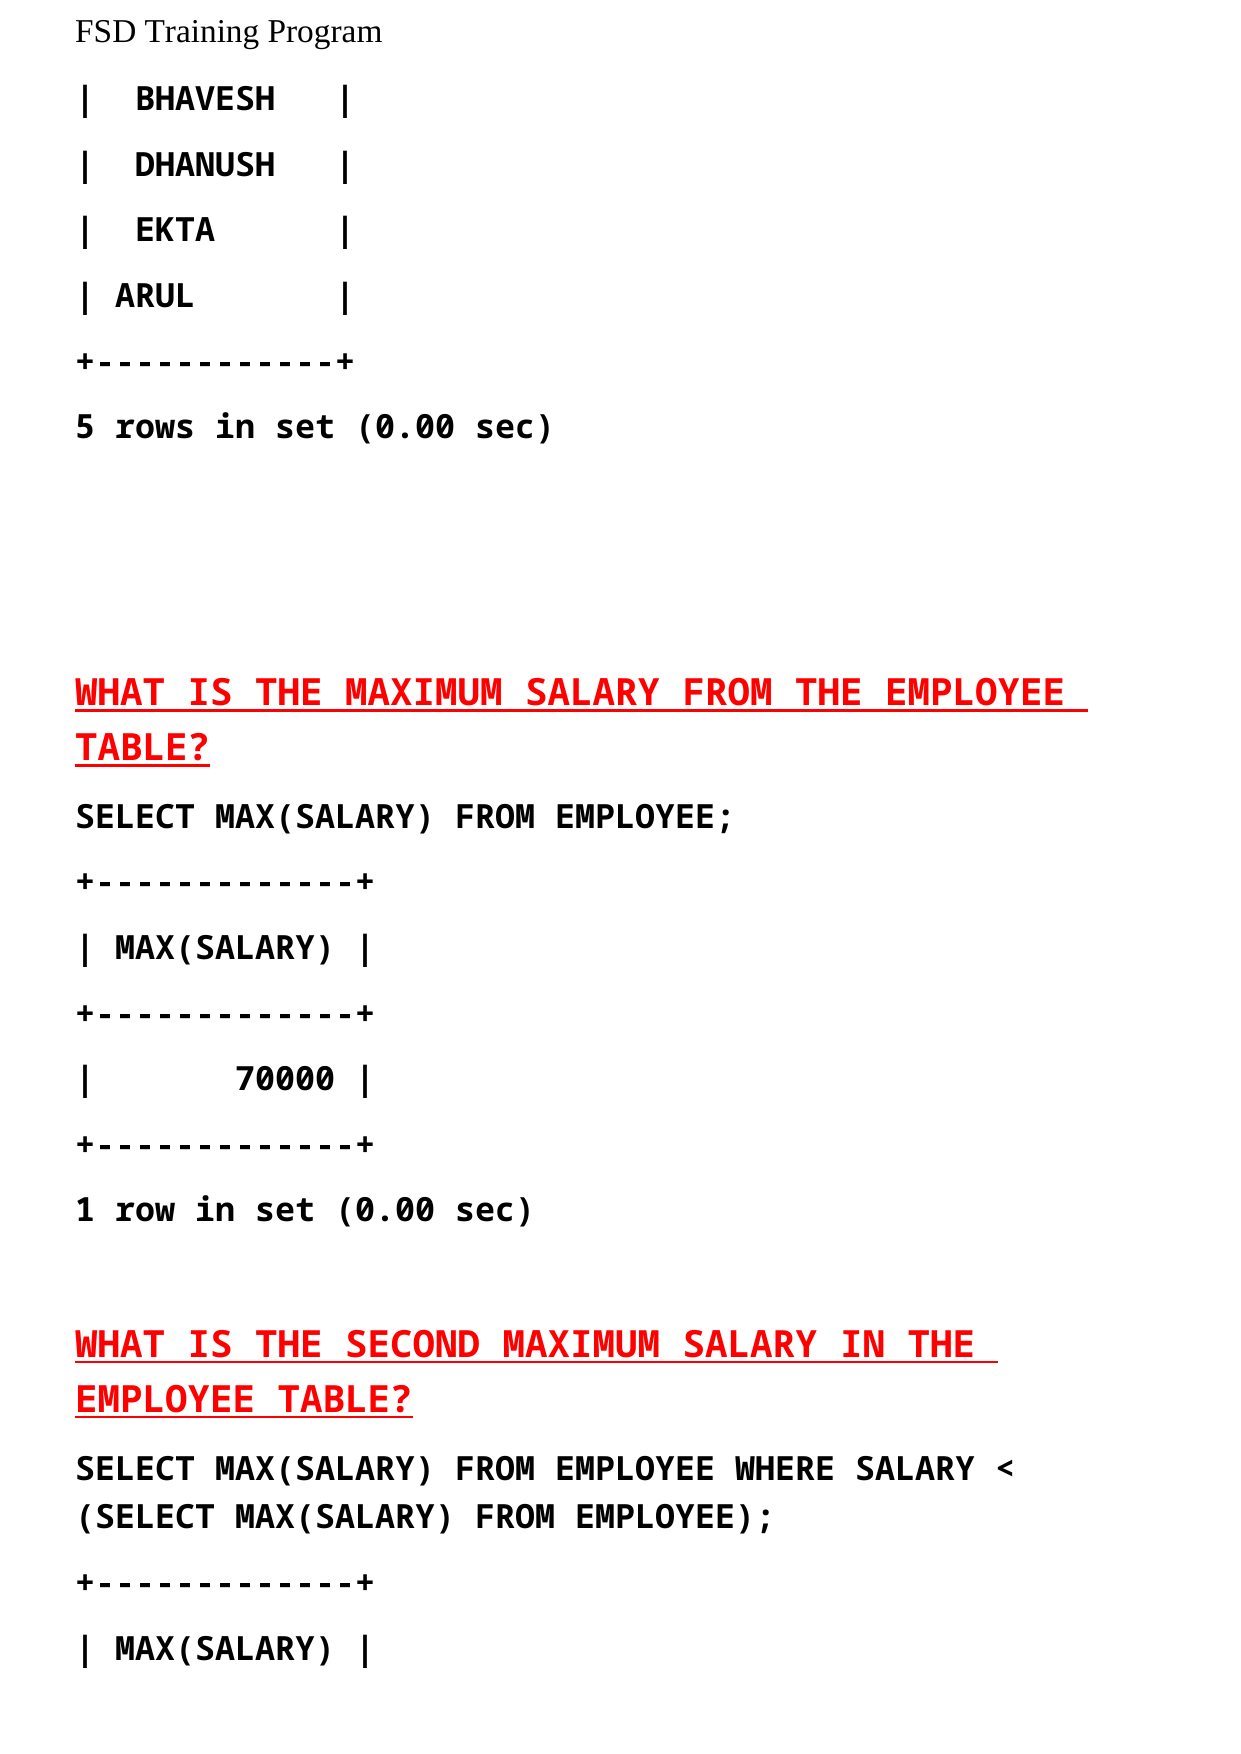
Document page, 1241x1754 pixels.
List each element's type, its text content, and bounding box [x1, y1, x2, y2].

text | 70000 | [75, 1055, 1165, 1100]
text | MAX(SALARY) | [75, 1624, 1165, 1670]
text | BHAVESH | [75, 75, 1165, 120]
text 1 row in set (0.00 sec) [75, 1186, 1165, 1232]
text +-------------+ [75, 1121, 1165, 1166]
text SELECT MAX(SALARY) FROM EMPLOYEE; [75, 792, 1165, 838]
text +-------------+ [75, 1559, 1165, 1604]
text | MAX(SALARY) | [75, 924, 1165, 969]
text +-------------+ [75, 989, 1165, 1035]
text | DHANUSH | [75, 141, 1165, 186]
text | ARUL | [75, 272, 1165, 317]
text WHAT IS THE SECOND MAXIMUM SALARY IN THE EMPLOYEE TABLE? [75, 1317, 1165, 1424]
text +-------------+ [75, 858, 1165, 903]
text +------------+ [75, 337, 1165, 383]
text WHAT IS THE MAXIMUM SALARY FROM THE EMPLOYEE TABLE? [75, 666, 1165, 772]
text | EKTA | [75, 206, 1165, 252]
text SELECT MAX(SALARY) FROM EMPLOYEE WHERE SALARY < (SELECT MAX(SALARY) FROM EMPLOYEE); [75, 1444, 1165, 1539]
text 5 rows in set (0.00 sec) [75, 403, 1165, 448]
